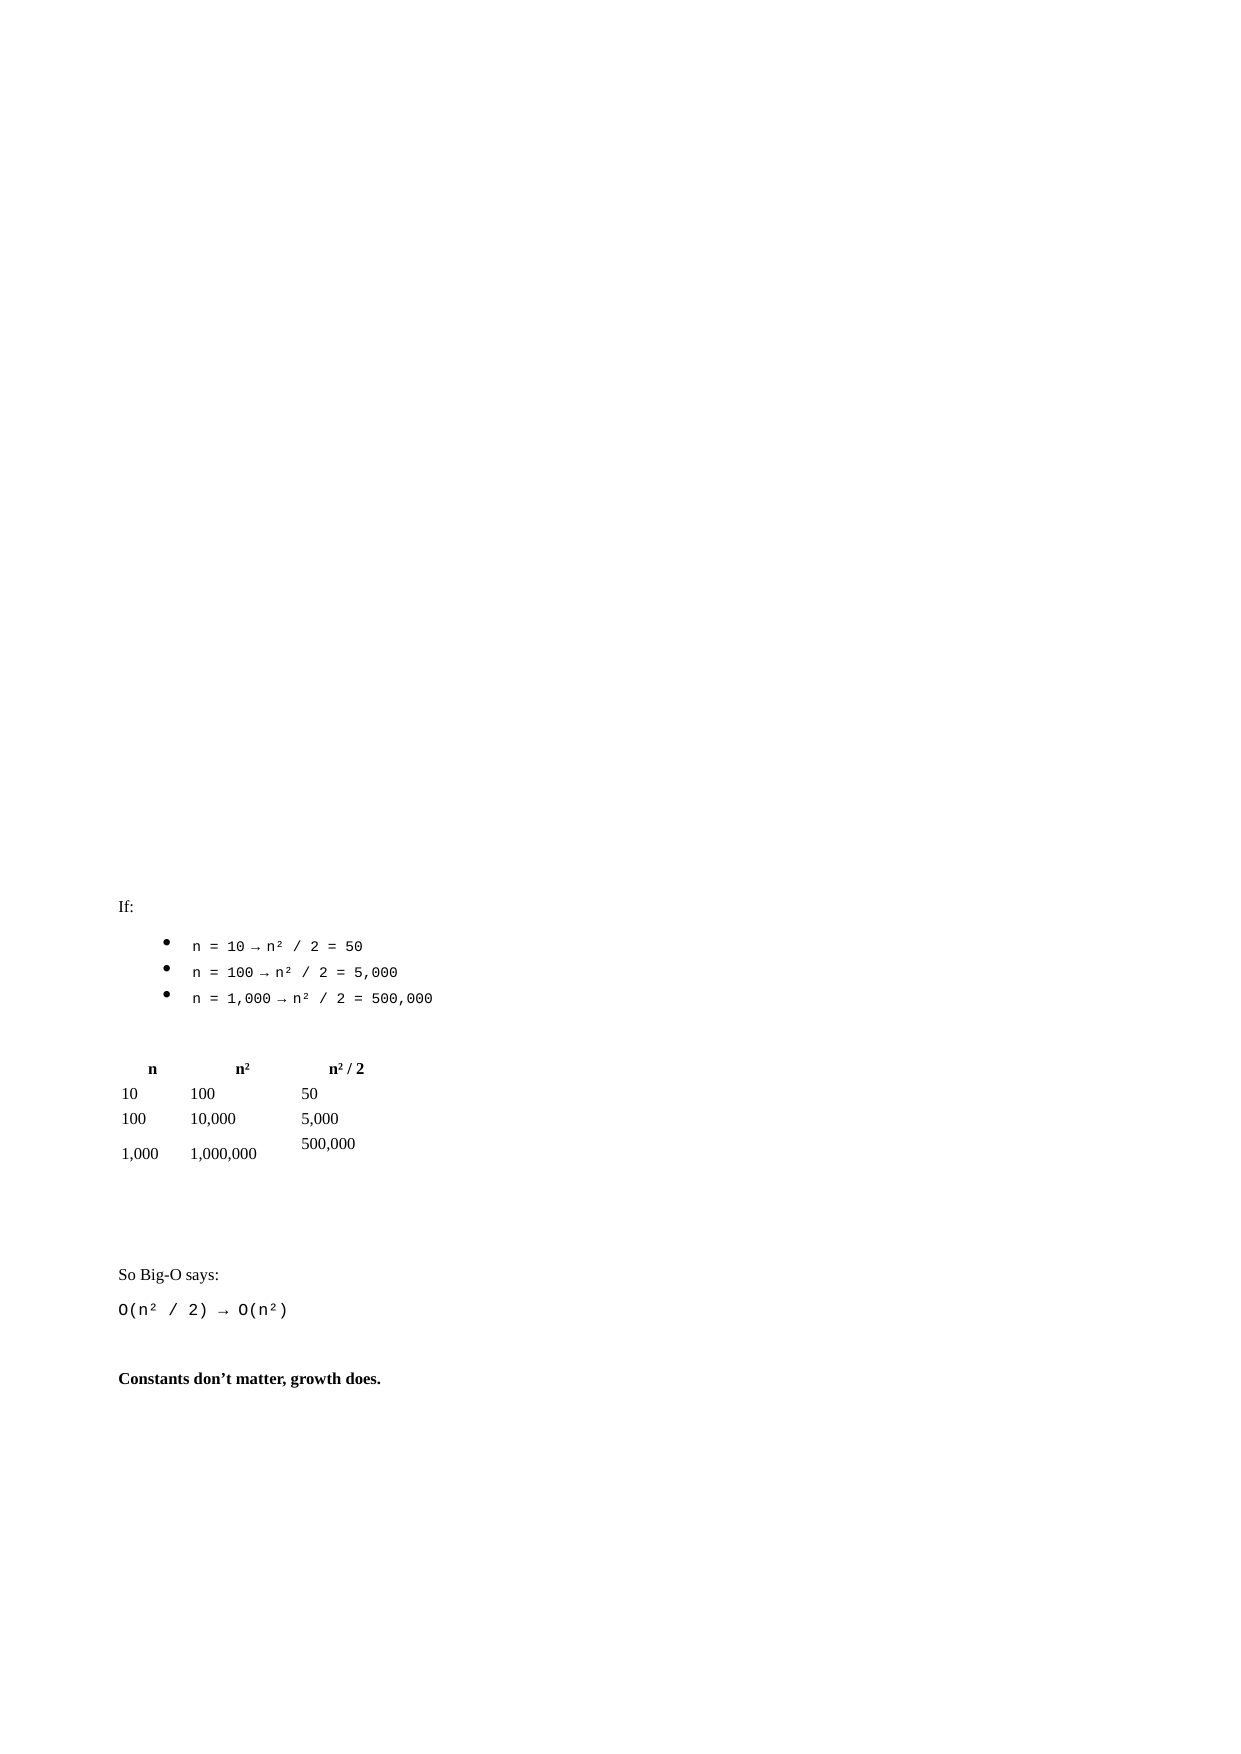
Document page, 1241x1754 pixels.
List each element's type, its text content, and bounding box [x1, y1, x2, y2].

text ifor each I inner loop run in below way [118, 459, 1122, 478]
text we ignore constants in time complexity [118, 723, 1122, 742]
text final time complexity [118, 744, 1122, 764]
table_cell 5,000 [298, 1106, 395, 1131]
text n-1 n-1 [118, 613, 1122, 632]
text for i in range(n): [118, 338, 1122, 357]
text for i in range(n): [118, 162, 1122, 181]
table_header n² [187, 1056, 298, 1081]
text the time complexity of this is O(n²) because there is nested loop for every outer loop n iterate inner loop. [118, 228, 1122, 247]
list n = 100 → n² / 2 = 5,000 [162, 960, 1122, 983]
text O(n²) [118, 767, 1122, 786]
text space that you take to solve problem [118, 1553, 1122, 1572]
subtitle One-line rule to remember [118, 1349, 1122, 1368]
text Big care about growth, not exact numbers [118, 856, 1122, 875]
text So Big-O says: [118, 1264, 1122, 1284]
text that sum grows roughly like [118, 679, 1122, 698]
text the golden rule of Big O [118, 834, 1122, 853]
table_cell 100 [187, 1081, 298, 1106]
table_cell 1,000,000 [187, 1131, 298, 1175]
table_cell 100 [118, 1106, 187, 1131]
text 2 2 [118, 547, 1122, 566]
text Why do we ignore /2 in time complexity? [118, 788, 1122, 809]
text Q2, About time complexity below program. [118, 294, 1122, 313]
text 👉 Same shape of growth 👉 /2 just makes it a bit smaller 👉 Growth rate is still quadratic [118, 1197, 1122, 1262]
text print(n) [118, 206, 1122, 225]
text 3 3 [118, 569, 1122, 588]
text 0 0 [118, 503, 1122, 522]
text Now compare with n² [118, 1034, 1122, 1053]
text q1, About time complexity analyzing. [118, 118, 1122, 137]
text 1 I [118, 525, 1122, 544]
text … ... [118, 591, 1122, 610]
table_cell 1,000 [118, 1131, 187, 1175]
subtitle Constants don’t matter, growth does. [118, 1368, 1122, 1388]
table_cell 10 [118, 1081, 187, 1106]
table_header n² / 2 [298, 1056, 395, 1081]
list n = 10 → n² / 2 = 50 [162, 934, 1122, 957]
text space that you take to store input [118, 1575, 1122, 1594]
text j++ [118, 404, 1122, 423]
table_cell 10,000 [187, 1106, 298, 1131]
text for i in range(n) [118, 184, 1122, 203]
text If: [118, 897, 1122, 916]
text First of all it’s not about memory space like time complexity. [118, 1509, 1122, 1528]
text I while j < I runs [118, 481, 1122, 500]
text What is space complexity. [118, 1487, 1122, 1506]
text 0 + 1 + 2 + 3 + ... + (n-1) [118, 657, 1122, 676]
text n2/2 [118, 701, 1122, 720]
text O(n² / 2) → O(n²) [118, 1301, 1122, 1320]
table_cell 500,000 [298, 1131, 395, 1175]
table_header n [118, 1056, 187, 1081]
subtitle Think like this (real life analogy 🧠) [118, 878, 1122, 897]
text n(n − 1) / 2 or n² / 2 [118, 812, 1122, 831]
text so total excutation [118, 635, 1122, 654]
text Axixlrary space + input space [118, 1531, 1122, 1550]
text j = 0 [118, 360, 1122, 379]
list n = 1,000 → n² / 2 = 500,000 [162, 986, 1122, 1009]
table_cell 50 [298, 1081, 395, 1106]
text while j < i : [118, 382, 1122, 401]
